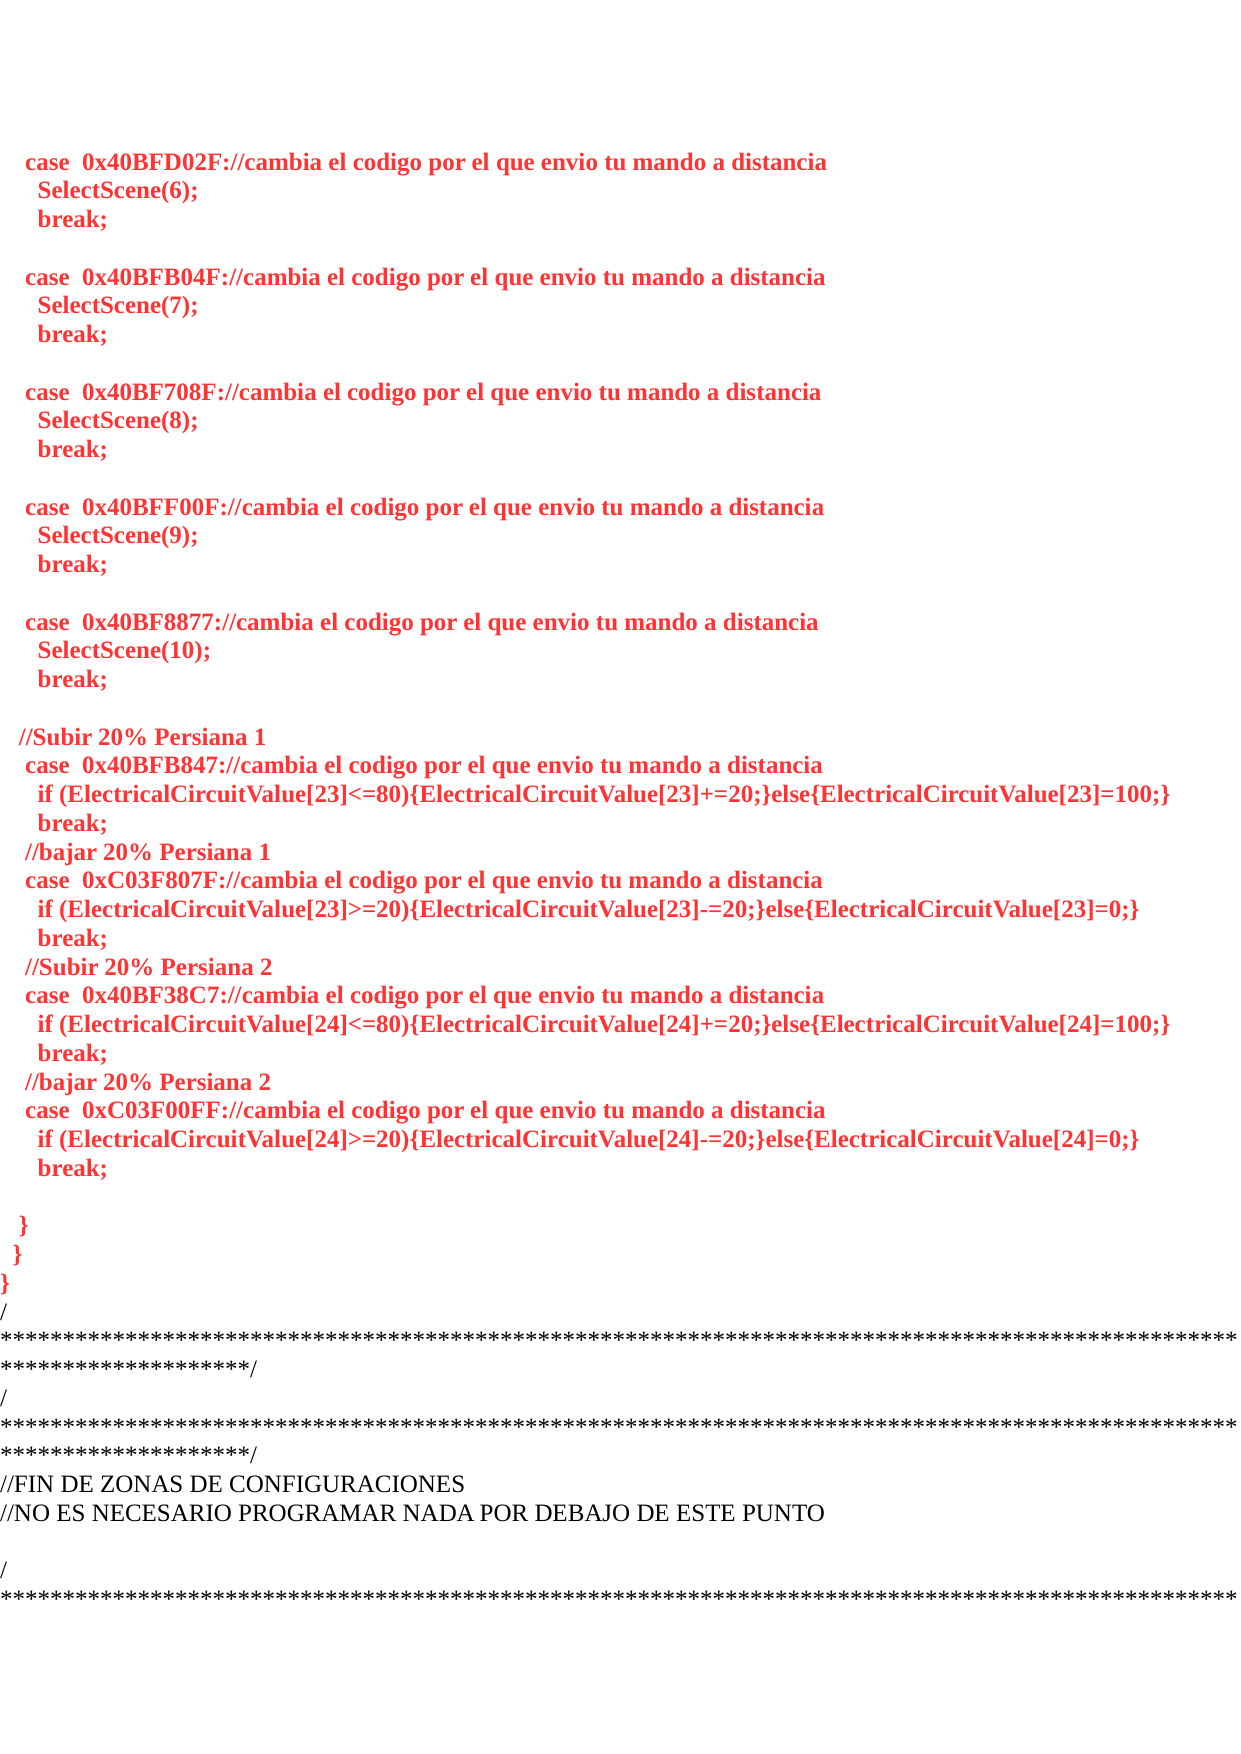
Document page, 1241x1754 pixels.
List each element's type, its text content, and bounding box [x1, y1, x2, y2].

text /***********************************************************************************************************************/ [0, 1297, 1240, 1383]
text break; [0, 549, 1240, 578]
text SelectScene(8); [0, 406, 1240, 434]
text if (ElectricalCircuitValue[24]>=20){ElectricalCircuitValue[24]-=20;}else{ElectricalCircuitValue[24]=0;} [0, 1124, 1240, 1153]
text case 0x40BFD02F://cambia el codigo por el que envio tu mando a distancia [0, 147, 1240, 176]
text //bajar 20% Persiana 2 [0, 1067, 1240, 1096]
text if (ElectricalCircuitValue[23]<=80){ElectricalCircuitValue[23]+=20;}else{ElectricalCircuitValue[23]=100;} [0, 779, 1240, 808]
text break; [0, 664, 1240, 693]
text SelectScene(7); [0, 291, 1240, 319]
text SelectScene(10); [0, 636, 1240, 664]
text case 0xC03F807F://cambia el codigo por el que envio tu mando a distancia [0, 866, 1240, 894]
text if (ElectricalCircuitValue[23]>=20){ElectricalCircuitValue[23]-=20;}else{ElectricalCircuitValue[23]=0;} [0, 894, 1240, 923]
text /*************************************************************************************************** [0, 1556, 1240, 1613]
text //bajar 20% Persiana 1 [0, 837, 1240, 866]
text break; [0, 1153, 1240, 1182]
text break; [0, 204, 1240, 233]
text /***********************************************************************************************************************/ [0, 1383, 1240, 1469]
text SelectScene(9); [0, 521, 1240, 549]
text } [0, 1239, 1240, 1268]
text if (ElectricalCircuitValue[24]<=80){ElectricalCircuitValue[24]+=20;}else{ElectricalCircuitValue[24]=100;} [0, 1009, 1240, 1038]
text break; [0, 808, 1240, 837]
text case 0x40BF708F://cambia el codigo por el que envio tu mando a distancia [0, 377, 1240, 406]
text //NO ES NECESARIO PROGRAMAR NADA POR DEBAJO DE ESTE PUNTO [0, 1498, 1240, 1527]
text break; [0, 1038, 1240, 1067]
text case 0xC03F00FF://cambia el codigo por el que envio tu mando a distancia [0, 1096, 1240, 1124]
text break; [0, 319, 1240, 348]
text break; [0, 434, 1240, 463]
text //Subir 20% Persiana 1 [0, 722, 1240, 751]
text break; [0, 923, 1240, 952]
text case 0x40BF38C7://cambia el codigo por el que envio tu mando a distancia [0, 981, 1240, 1009]
text } [0, 1211, 1240, 1239]
text //Subir 20% Persiana 2 [0, 952, 1240, 981]
text case 0x40BF8877://cambia el codigo por el que envio tu mando a distancia [0, 607, 1240, 636]
text } [0, 1268, 1240, 1297]
text case 0x40BFF00F://cambia el codigo por el que envio tu mando a distancia [0, 492, 1240, 521]
text SelectScene(6); [0, 176, 1240, 204]
text //FIN DE ZONAS DE CONFIGURACIONES [0, 1469, 1240, 1498]
text case 0x40BFB847://cambia el codigo por el que envio tu mando a distancia [0, 751, 1240, 779]
text case 0x40BFB04F://cambia el codigo por el que envio tu mando a distancia [0, 262, 1240, 291]
